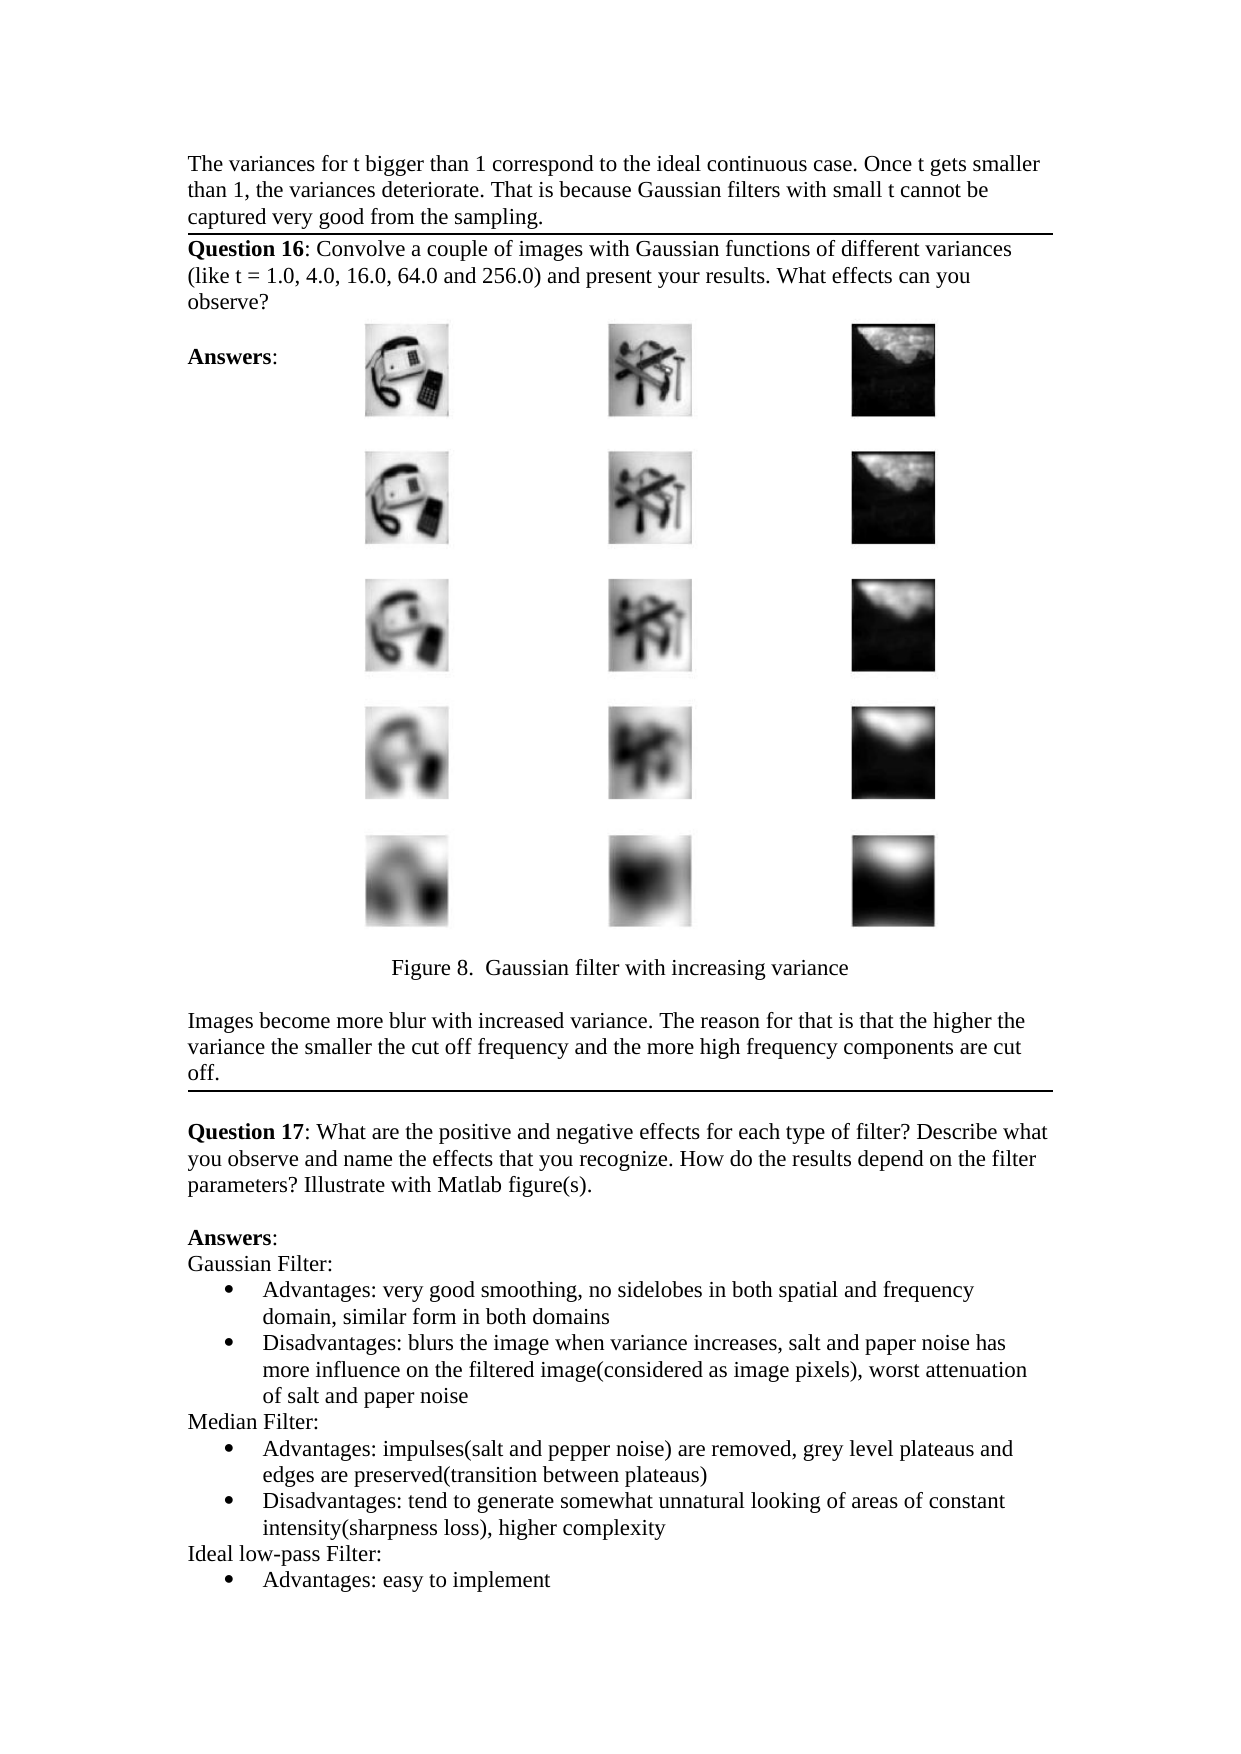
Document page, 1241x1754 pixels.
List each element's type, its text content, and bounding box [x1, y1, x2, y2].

text Gaussian Filter: [187, 1250, 1053, 1277]
list Disadvantages: tend to generate somewhat unnatural looking of areas of constant intensity(sharpness loss), higher complexity [225, 1487, 1053, 1540]
text Ideal low-pass Filter: [187, 1540, 1053, 1566]
picture [332, 306, 939, 934]
list Advantages: impulses(salt and pepper noise) are removed, grey level plateaus and edges are preserved(transition between plateaus) [225, 1435, 1053, 1487]
text Question 17: What are the positive and negative effects for each type of filter? Describe what you observe and name the effects that you recognize. How do the results depend on the filter parameters? Illustrate with Matlab figure(s). [187, 1118, 1053, 1197]
text Answers: [187, 343, 332, 369]
list Disadvantages: blurs the image when variance increases, salt and paper noise has more influence on the filtered image(considered as image pixels), worst attenuation of salt and paper noise [225, 1329, 1053, 1408]
text Figure 8. Gaussian filter with increasing variance [187, 954, 1053, 980]
text Question 16: Convolve a couple of images with Gaussian functions of different variances (like t = 1.0, 4.0, 16.0, 64.0 and 256.0) and present your results. What effects can you observe? [187, 235, 1053, 343]
text [939, 343, 1053, 369]
text The variances for t bigger than 1 correspond to the ideal continuous case. Once t gets smaller than 1, the variances deteriorate. That is because Gaussian filters with small t cannot be captured very good from the sampling. [187, 150, 1053, 235]
text Median Filter: [187, 1408, 1053, 1435]
text Images become more blur with increased variance. The reason for that is that the higher the variance the smaller the cut off frequency and the more high frequency components are cut off. [187, 1007, 1053, 1092]
list Advantages: very good smoothing, no sidelobes in both spatial and frequency domain, similar form in both domains [225, 1277, 1053, 1329]
text Answers: [187, 1224, 1053, 1250]
list Advantages: easy to implement [225, 1566, 1053, 1593]
